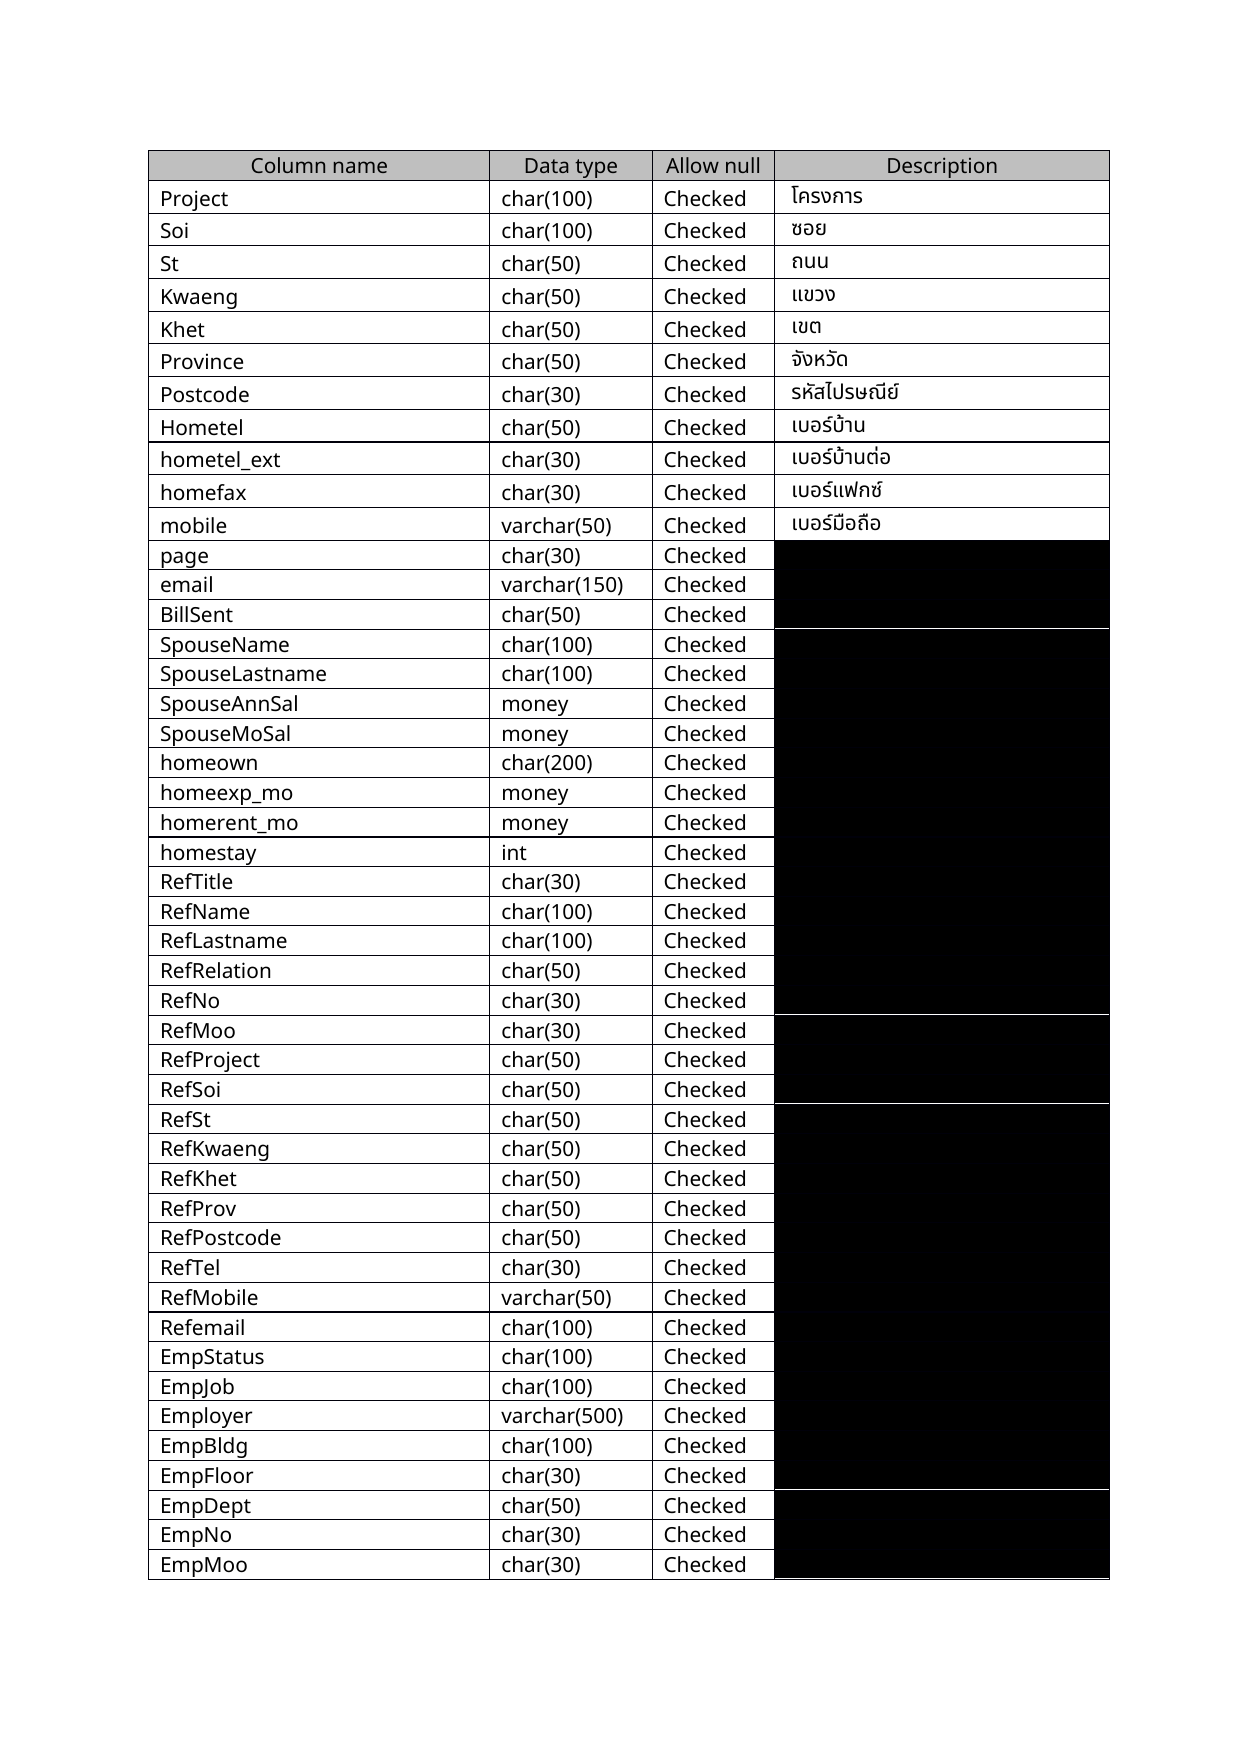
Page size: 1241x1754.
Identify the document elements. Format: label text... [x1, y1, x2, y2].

table_cell [1110, 985, 1208, 1014]
table_cell char(30) [490, 1520, 652, 1549]
table_cell [1110, 1163, 1208, 1193]
table_cell homeexp_mo [149, 778, 489, 807]
table_cell [775, 1253, 1109, 1282]
table_cell RefName [149, 897, 489, 925]
table_cell RefProv [149, 1194, 489, 1222]
table_cell Kwaeng [149, 279, 489, 311]
table_cell [1110, 1371, 1208, 1400]
table_cell [775, 1372, 1109, 1400]
table_cell RefSoi [149, 1075, 489, 1103]
table_cell [775, 1401, 1109, 1430]
table_cell [1110, 1222, 1208, 1252]
table_cell [775, 541, 1109, 569]
table_cell [1110, 569, 1208, 599]
table_cell Checked [653, 1550, 774, 1578]
table_cell [1110, 629, 1208, 658]
table_cell [1110, 1549, 1208, 1578]
table_cell RefSt [149, 1105, 489, 1133]
table_cell char(50) [490, 279, 652, 311]
table_cell char(100) [490, 181, 652, 212]
table_cell [775, 1223, 1109, 1252]
table_cell RefNo [149, 986, 489, 1014]
table_cell Checked [653, 377, 774, 409]
table_cell varchar(500) [490, 1401, 652, 1430]
table_cell จังหวัด [775, 344, 1109, 376]
table_cell Checked [653, 1283, 774, 1311]
table_cell [775, 630, 1109, 658]
table_cell [1110, 311, 1208, 343]
table_cell RefLastname [149, 926, 489, 955]
table_cell SpouseLastname [149, 659, 489, 688]
table_cell [1110, 1430, 1208, 1460]
table_cell char(50) [490, 1134, 652, 1163]
table_cell Checked [653, 443, 774, 474]
table_cell [775, 1283, 1109, 1311]
table_cell [1110, 896, 1208, 925]
table_cell SpouseMoSal [149, 719, 489, 747]
table_cell เขต [775, 312, 1109, 343]
table_cell ซอย [775, 214, 1109, 245]
table_cell [775, 600, 1109, 628]
table_cell char(50) [490, 1105, 652, 1133]
table_cell char(100) [490, 1431, 652, 1460]
table_cell EmpBldg [149, 1431, 489, 1460]
table_cell [1110, 1252, 1208, 1282]
table_cell [775, 1134, 1109, 1163]
table_cell [775, 1016, 1109, 1044]
table_cell Checked [653, 1431, 774, 1460]
table_cell Checked [653, 410, 774, 441]
table_header Column name [149, 151, 489, 180]
table_cell [775, 570, 1109, 599]
table_cell Checked [653, 659, 774, 688]
table_cell char(50) [490, 410, 652, 441]
table_cell Checked [653, 956, 774, 985]
table_cell [775, 1491, 1109, 1519]
table_cell [1110, 441, 1208, 474]
table_cell [1110, 1044, 1208, 1074]
table_cell Checked [653, 897, 774, 925]
table_cell [775, 1164, 1109, 1193]
table_cell [1110, 807, 1208, 836]
table_cell char(30) [490, 541, 652, 569]
table_header Data type [490, 151, 652, 180]
table_cell [775, 986, 1109, 1014]
table_cell money [490, 808, 652, 836]
table_cell Checked [653, 1313, 774, 1341]
table_cell [1110, 1490, 1208, 1519]
table_cell [1110, 376, 1208, 409]
table_cell Checked [653, 1461, 774, 1489]
table_cell [1110, 180, 1208, 212]
table_cell Checked [653, 867, 774, 896]
table_cell [775, 689, 1109, 718]
table_cell [1110, 777, 1208, 807]
table_cell homestay [149, 838, 489, 866]
table_cell Checked [653, 1075, 774, 1103]
table_cell Checked [653, 246, 774, 278]
table_cell EmpJob [149, 1372, 489, 1400]
table_cell RefMobile [149, 1283, 489, 1311]
table_cell [775, 956, 1109, 985]
table_cell [1110, 540, 1208, 569]
table_cell Checked [653, 541, 774, 569]
table_cell [1110, 599, 1208, 628]
table_header Description [775, 151, 1109, 180]
table_cell Checked [653, 1401, 774, 1430]
table_cell page [149, 541, 489, 569]
table_cell char(50) [490, 600, 652, 628]
table_cell BillSent [149, 600, 489, 628]
table_cell EmpFloor [149, 1461, 489, 1489]
table_cell char(30) [490, 1016, 652, 1044]
table_cell varchar(50) [490, 1283, 652, 1311]
table_cell [1110, 1460, 1208, 1489]
table_cell Checked [653, 719, 774, 747]
table_cell St [149, 246, 489, 278]
table_cell [1110, 343, 1208, 376]
table_cell [775, 659, 1109, 688]
table_cell Checked [653, 748, 774, 777]
table_cell Checked [653, 1520, 774, 1549]
table_cell Checked [653, 344, 774, 376]
table_cell money [490, 719, 652, 747]
table_cell [1110, 1015, 1208, 1044]
table_cell [1110, 1133, 1208, 1163]
table_cell Checked [653, 986, 774, 1014]
table_cell Checked [653, 214, 774, 245]
table_cell char(30) [490, 867, 652, 896]
table_cell [1110, 507, 1208, 539]
table_cell [775, 1431, 1109, 1460]
table_cell EmpStatus [149, 1342, 489, 1371]
table_cell [1110, 1400, 1208, 1430]
table_cell char(30) [490, 475, 652, 507]
table_cell [775, 926, 1109, 955]
table_cell [775, 1550, 1109, 1578]
table_cell [1110, 1282, 1208, 1311]
table_cell Province [149, 344, 489, 376]
table_cell Checked [653, 570, 774, 599]
table_cell money [490, 689, 652, 718]
table_cell Checked [653, 1223, 774, 1252]
table_cell char(100) [490, 1372, 652, 1400]
table_cell [1110, 474, 1208, 507]
table_cell [1110, 836, 1208, 866]
table_cell Checked [653, 926, 774, 955]
table_cell [775, 748, 1109, 777]
table_cell varchar(50) [490, 508, 652, 539]
table_cell char(30) [490, 1461, 652, 1489]
table_cell [775, 1105, 1109, 1133]
table_cell เบอร์บ้านต่อ [775, 443, 1109, 474]
table_cell char(50) [490, 1194, 652, 1222]
table_cell char(50) [490, 956, 652, 985]
table_cell char(30) [490, 377, 652, 409]
table_cell [775, 1313, 1109, 1341]
table_cell [775, 1461, 1109, 1489]
table_cell [775, 838, 1109, 866]
table_cell char(50) [490, 1164, 652, 1193]
table_cell homefax [149, 475, 489, 507]
table_cell [775, 897, 1109, 925]
table_cell [775, 808, 1109, 836]
table_cell int [490, 838, 652, 866]
table_cell Checked [653, 1164, 774, 1193]
table_cell [1110, 213, 1208, 245]
table_cell Checked [653, 689, 774, 718]
table_cell Checked [653, 1372, 774, 1400]
table_cell char(50) [490, 312, 652, 343]
table_cell char(50) [490, 1075, 652, 1103]
table_cell [1110, 866, 1208, 896]
table_cell mobile [149, 508, 489, 539]
table_cell Checked [653, 1342, 774, 1371]
table_cell [1110, 718, 1208, 747]
table_cell Checked [653, 1016, 774, 1044]
table_cell Employer [149, 1401, 489, 1430]
table_cell Checked [653, 508, 774, 539]
table_cell RefKwaeng [149, 1134, 489, 1163]
table_cell char(50) [490, 246, 652, 278]
table_cell char(100) [490, 630, 652, 658]
table_cell RefTitle [149, 867, 489, 896]
table_cell char(50) [490, 1223, 652, 1252]
table_cell [1110, 747, 1208, 777]
table_cell [1110, 1341, 1208, 1371]
table_cell [775, 719, 1109, 747]
table_cell money [490, 778, 652, 807]
table_cell [775, 867, 1109, 896]
table_cell Postcode [149, 377, 489, 409]
table_cell [1110, 658, 1208, 688]
table_cell SpouseAnnSal [149, 689, 489, 718]
table_cell varchar(150) [490, 570, 652, 599]
table_cell Checked [653, 600, 774, 628]
table_cell [775, 1342, 1109, 1371]
table_cell Checked [653, 838, 774, 866]
table_cell Checked [653, 312, 774, 343]
table_cell ถนน [775, 246, 1109, 278]
table_cell char(30) [490, 443, 652, 474]
table_cell email [149, 570, 489, 599]
table_cell homeown [149, 748, 489, 777]
table_cell char(100) [490, 214, 652, 245]
table_cell char(50) [490, 344, 652, 376]
table_cell char(100) [490, 659, 652, 688]
table_header [1110, 150, 1208, 180]
table_cell [775, 778, 1109, 807]
table_cell RefPostcode [149, 1223, 489, 1252]
table_cell [1110, 955, 1208, 985]
table_cell [1110, 278, 1208, 311]
table_cell [1110, 1074, 1208, 1103]
table_cell char(100) [490, 897, 652, 925]
table_cell [1110, 409, 1208, 441]
table_cell Checked [653, 1045, 774, 1074]
table_cell [1110, 1519, 1208, 1549]
table_cell [1110, 1193, 1208, 1222]
table_cell char(30) [490, 1253, 652, 1282]
table_cell Soi [149, 214, 489, 245]
table_cell char(30) [490, 1550, 652, 1578]
table_cell EmpDept [149, 1491, 489, 1519]
table_cell RefProject [149, 1045, 489, 1074]
table_cell โครงการ [775, 181, 1109, 212]
table_cell RefTel [149, 1253, 489, 1282]
table_cell Checked [653, 279, 774, 311]
table_header Allow null [653, 151, 774, 180]
table_cell char(100) [490, 926, 652, 955]
table_cell Checked [653, 1491, 774, 1519]
table_cell RefMoo [149, 1016, 489, 1044]
table_cell [775, 1045, 1109, 1074]
table_cell เบอร์มือถือ [775, 508, 1109, 539]
table_cell เบอร์แฟกซ์ [775, 475, 1109, 507]
table_cell Checked [653, 1134, 774, 1163]
table_cell Checked [653, 808, 774, 836]
table_cell [1110, 245, 1208, 278]
table_cell EmpMoo [149, 1550, 489, 1578]
table_cell [1110, 1104, 1208, 1133]
table_cell [1110, 925, 1208, 955]
table_cell Checked [653, 778, 774, 807]
table_cell char(100) [490, 1313, 652, 1341]
table_cell [775, 1075, 1109, 1103]
table_cell [1110, 1311, 1208, 1341]
table_cell Checked [653, 1253, 774, 1282]
table_cell รหัสไปรษณีย์ [775, 377, 1109, 409]
table_cell Checked [653, 475, 774, 507]
table_cell SpouseName [149, 630, 489, 658]
table_cell Khet [149, 312, 489, 343]
table_cell char(50) [490, 1491, 652, 1519]
table_cell แขวง [775, 279, 1109, 311]
table_cell Project [149, 181, 489, 212]
table_cell [775, 1520, 1109, 1549]
table_cell เบอร์บ้าน [775, 410, 1109, 441]
table_cell char(200) [490, 748, 652, 777]
table_cell [1110, 688, 1208, 718]
table_cell RefRelation [149, 956, 489, 985]
table_cell Checked [653, 1194, 774, 1222]
table_cell char(50) [490, 1045, 652, 1074]
table_cell RefKhet [149, 1164, 489, 1193]
table_cell [775, 1194, 1109, 1222]
table_cell hometel_ext [149, 443, 489, 474]
table_cell Hometel [149, 410, 489, 441]
table_cell EmpNo [149, 1520, 489, 1549]
table_cell char(30) [490, 986, 652, 1014]
table_cell homerent_mo [149, 808, 489, 836]
table_cell char(100) [490, 1342, 652, 1371]
table_cell Refemail [149, 1313, 489, 1341]
table_cell Checked [653, 1105, 774, 1133]
table_cell Checked [653, 181, 774, 212]
table_cell Checked [653, 630, 774, 658]
